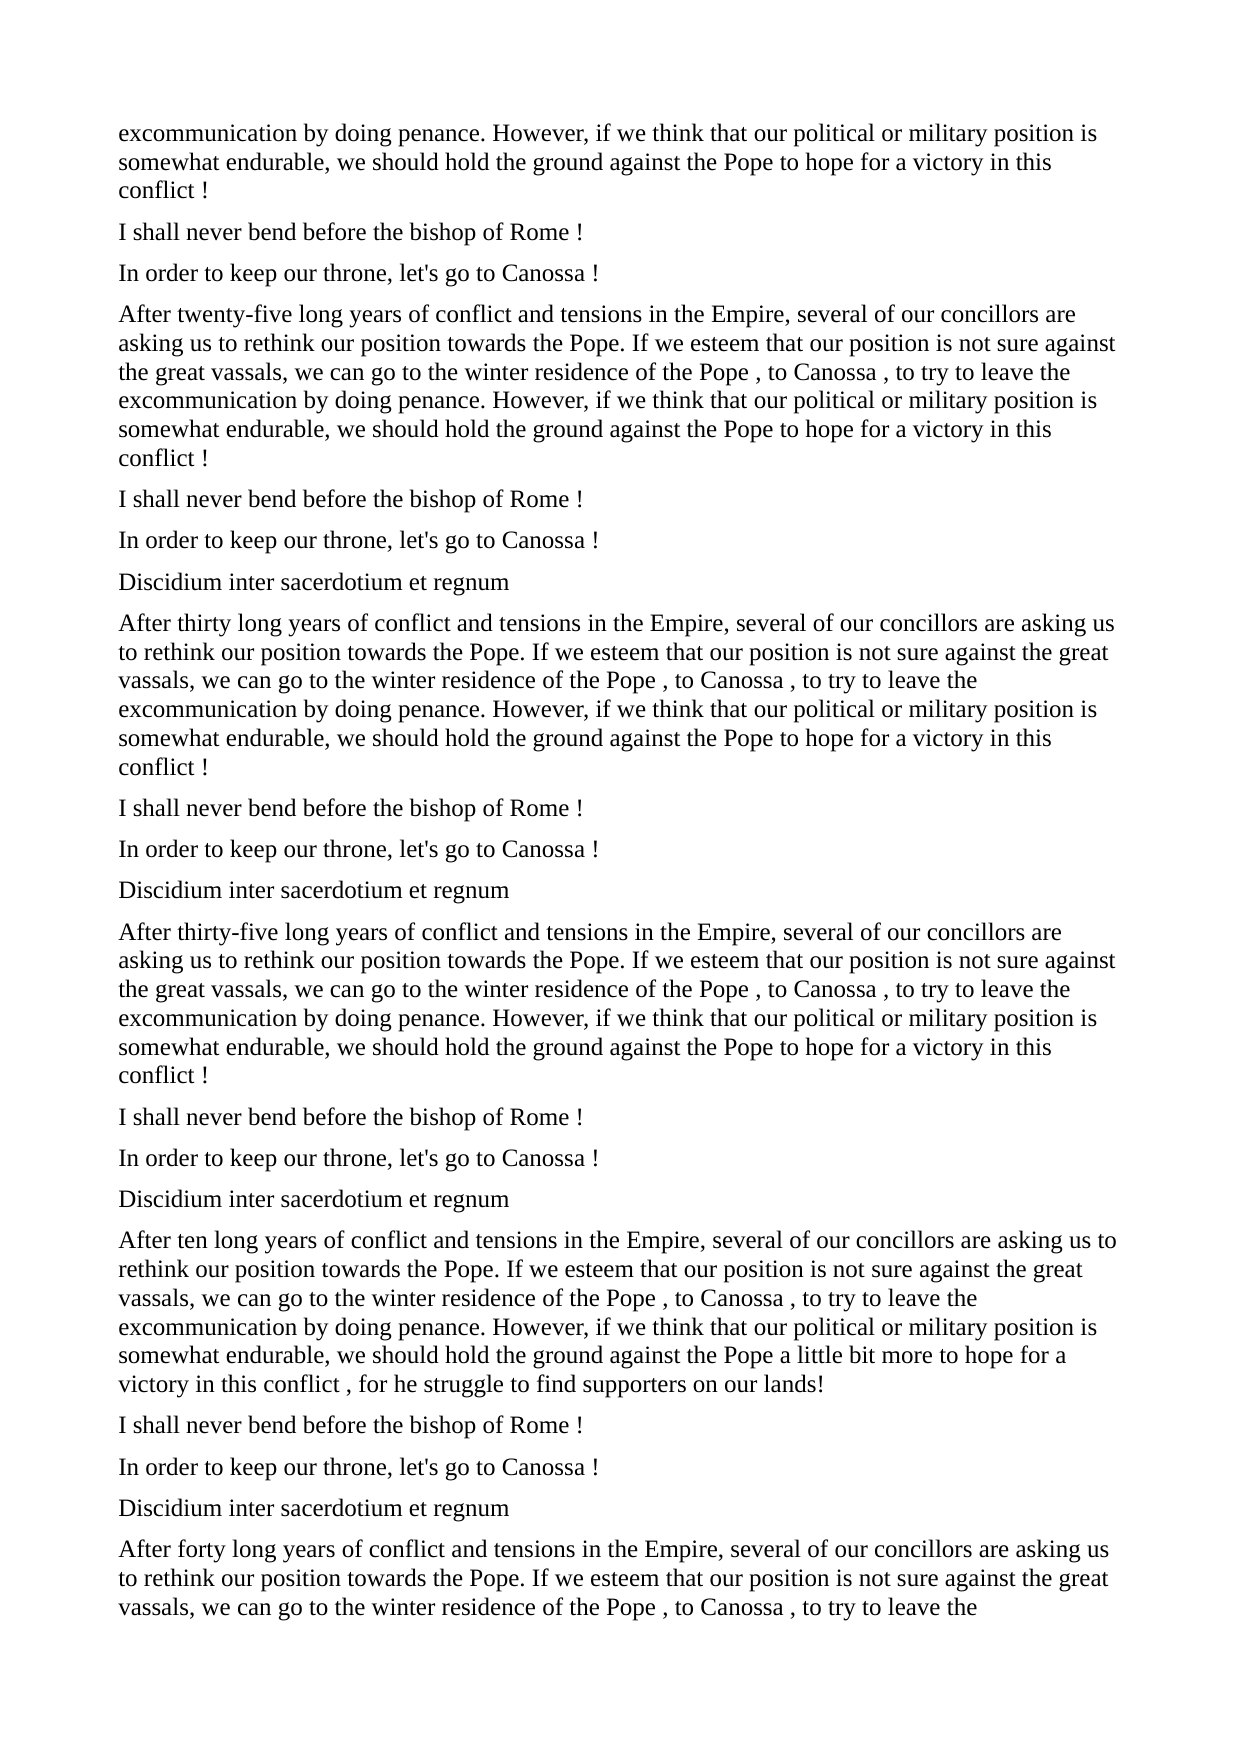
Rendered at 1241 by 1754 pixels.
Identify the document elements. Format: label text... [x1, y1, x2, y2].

text In order to keep our throne, let's go to Canossa ! [118, 1452, 1122, 1481]
text I shall never bend before the bishop of Rome ! [118, 793, 1122, 822]
text After forty long years of conflict and tensions in the Empire, several of our concillors are asking us to rethink our position towards the Pope. If we esteem that our position is not sure against the great vassals, we can go to the winter residence of the Pope , to Canossa , to try to leave the [118, 1534, 1122, 1621]
text In order to keep our throne, let's go to Canossa ! [118, 1143, 1122, 1172]
text After thirty long years of conflict and tensions in the Empire, several of our concillors are asking us to rethink our position towards the Pope. If we esteem that our position is not sure against the great vassals, we can go to the winter residence of the Pope , to Canossa , to try to leave the excommunication by doing penance. However, if we think that our political or military position is somewhat endurable, we should hold the ground against the Pope to hope for a victory in this conflict ! [118, 608, 1122, 781]
text In order to keep our throne, let's go to Canossa ! [118, 526, 1122, 554]
text I shall never bend before the bishop of Rome ! [118, 1411, 1122, 1439]
text I shall never bend before the bishop of Rome ! [118, 484, 1122, 513]
text I shall never bend before the bishop of Rome ! [118, 217, 1122, 246]
text Discidium inter sacerdotium et regnum [118, 1184, 1122, 1213]
text excommunication by doing penance. However, if we think that our political or military position is somewhat endurable, we should hold the ground against the Pope to hope for a victory in this conflict ! [118, 118, 1122, 204]
text In order to keep our throne, let's go to Canossa ! [118, 834, 1122, 863]
text Discidium inter sacerdotium et regnum [118, 567, 1122, 596]
text Discidium inter sacerdotium et regnum [118, 876, 1122, 904]
text In order to keep our throne, let's go to Canossa ! [118, 258, 1122, 287]
text After thirty-five long years of conflict and tensions in the Empire, several of our concillors are asking us to rethink our position towards the Pope. If we esteem that our position is not sure against the great vassals, we can go to the winter residence of the Pope , to Canossa , to try to leave the excommunication by doing penance. However, if we think that our political or military position is somewhat endurable, we should hold the ground against the Pope to hope for a victory in this conflict ! [118, 917, 1122, 1089]
text I shall never bend before the bishop of Rome ! [118, 1102, 1122, 1131]
text After twenty-five long years of conflict and tensions in the Empire, several of our concillors are asking us to rethink our position towards the Pope. If we esteem that our position is not sure against the great vassals, we can go to the winter residence of the Pope , to Canossa , to try to leave the excommunication by doing penance. However, if we think that our political or military position is somewhat endurable, we should hold the ground against the Pope to hope for a victory in this conflict ! [118, 299, 1122, 472]
text Discidium inter sacerdotium et regnum [118, 1493, 1122, 1522]
text After ten long years of conflict and tensions in the Empire, several of our concillors are asking us to rethink our position towards the Pope. If we esteem that our position is not sure against the great vassals, we can go to the winter residence of the Pope , to Canossa , to try to leave the excommunication by doing penance. However, if we think that our political or military position is somewhat endurable, we should hold the ground against the Pope a little bit more to hope for a victory in this conflict , for he struggle to find supporters on our lands! [118, 1226, 1122, 1398]
